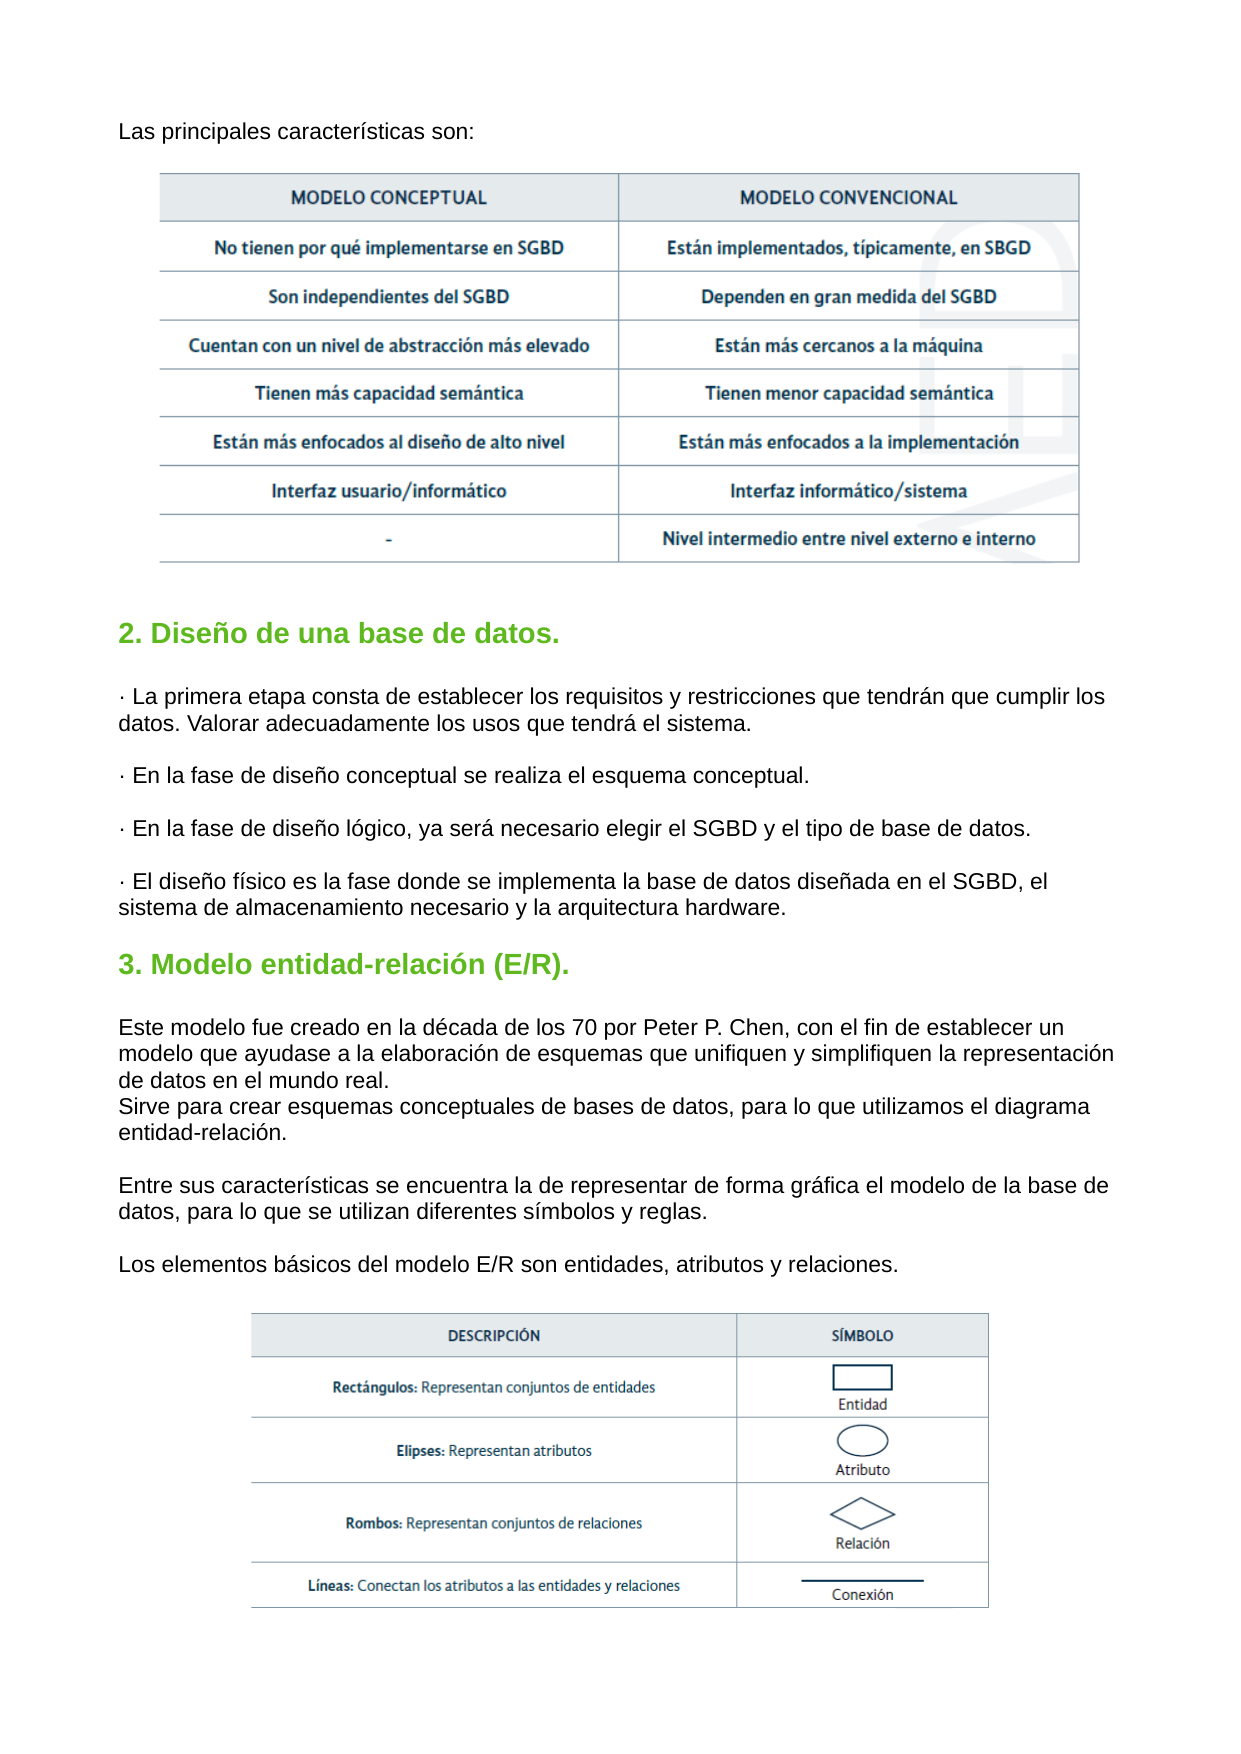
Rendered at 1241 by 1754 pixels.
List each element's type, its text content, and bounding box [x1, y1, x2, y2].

text 3. Modelo entidad-relación (E/R). [118, 947, 1122, 980]
text Entre sus características se encuentra la de representar de forma gráfica el modelo de la base de datos, para lo que se utilizan diferentes símbolos y reglas. [118, 1172, 1122, 1225]
picture [159, 173, 1081, 564]
text · La primera etapa consta de establecer los requisitos y restricciones que tendrán que cumplir los datos. Valorar adecuadamente los usos que tendrá el sistema. [118, 683, 1122, 736]
text Este modelo fue creado en la década de los 70 por Peter P. Chen, con el fin de establecer un modelo que ayudase a la elaboración de esquemas que unifiquen y simplifiquen la representación de datos en el mundo real. [118, 1014, 1122, 1093]
text · En la fase de diseño lógico, ya será necesario elegir el SGBD y el tipo de base de datos. [118, 815, 1122, 841]
text 2. Diseño de una base de datos. [118, 616, 1122, 650]
text Los elementos básicos del modelo E/R son entidades, atributos y relaciones. [118, 1251, 1122, 1277]
text · En la fase de diseño conceptual se realiza el esquema conceptual. [118, 762, 1122, 789]
text Las principales características son: [118, 118, 1122, 144]
text · El diseño físico es la fase donde se implementa la base de datos diseñada en el SGBD, el sistema de almacenamiento necesario y la arquitectura hardware. [118, 868, 1122, 920]
picture [251, 1313, 989, 1609]
text Sirve para crear esquemas conceptuales de bases de datos, para lo que utilizamos el diagrama entidad-relación. [118, 1093, 1122, 1146]
